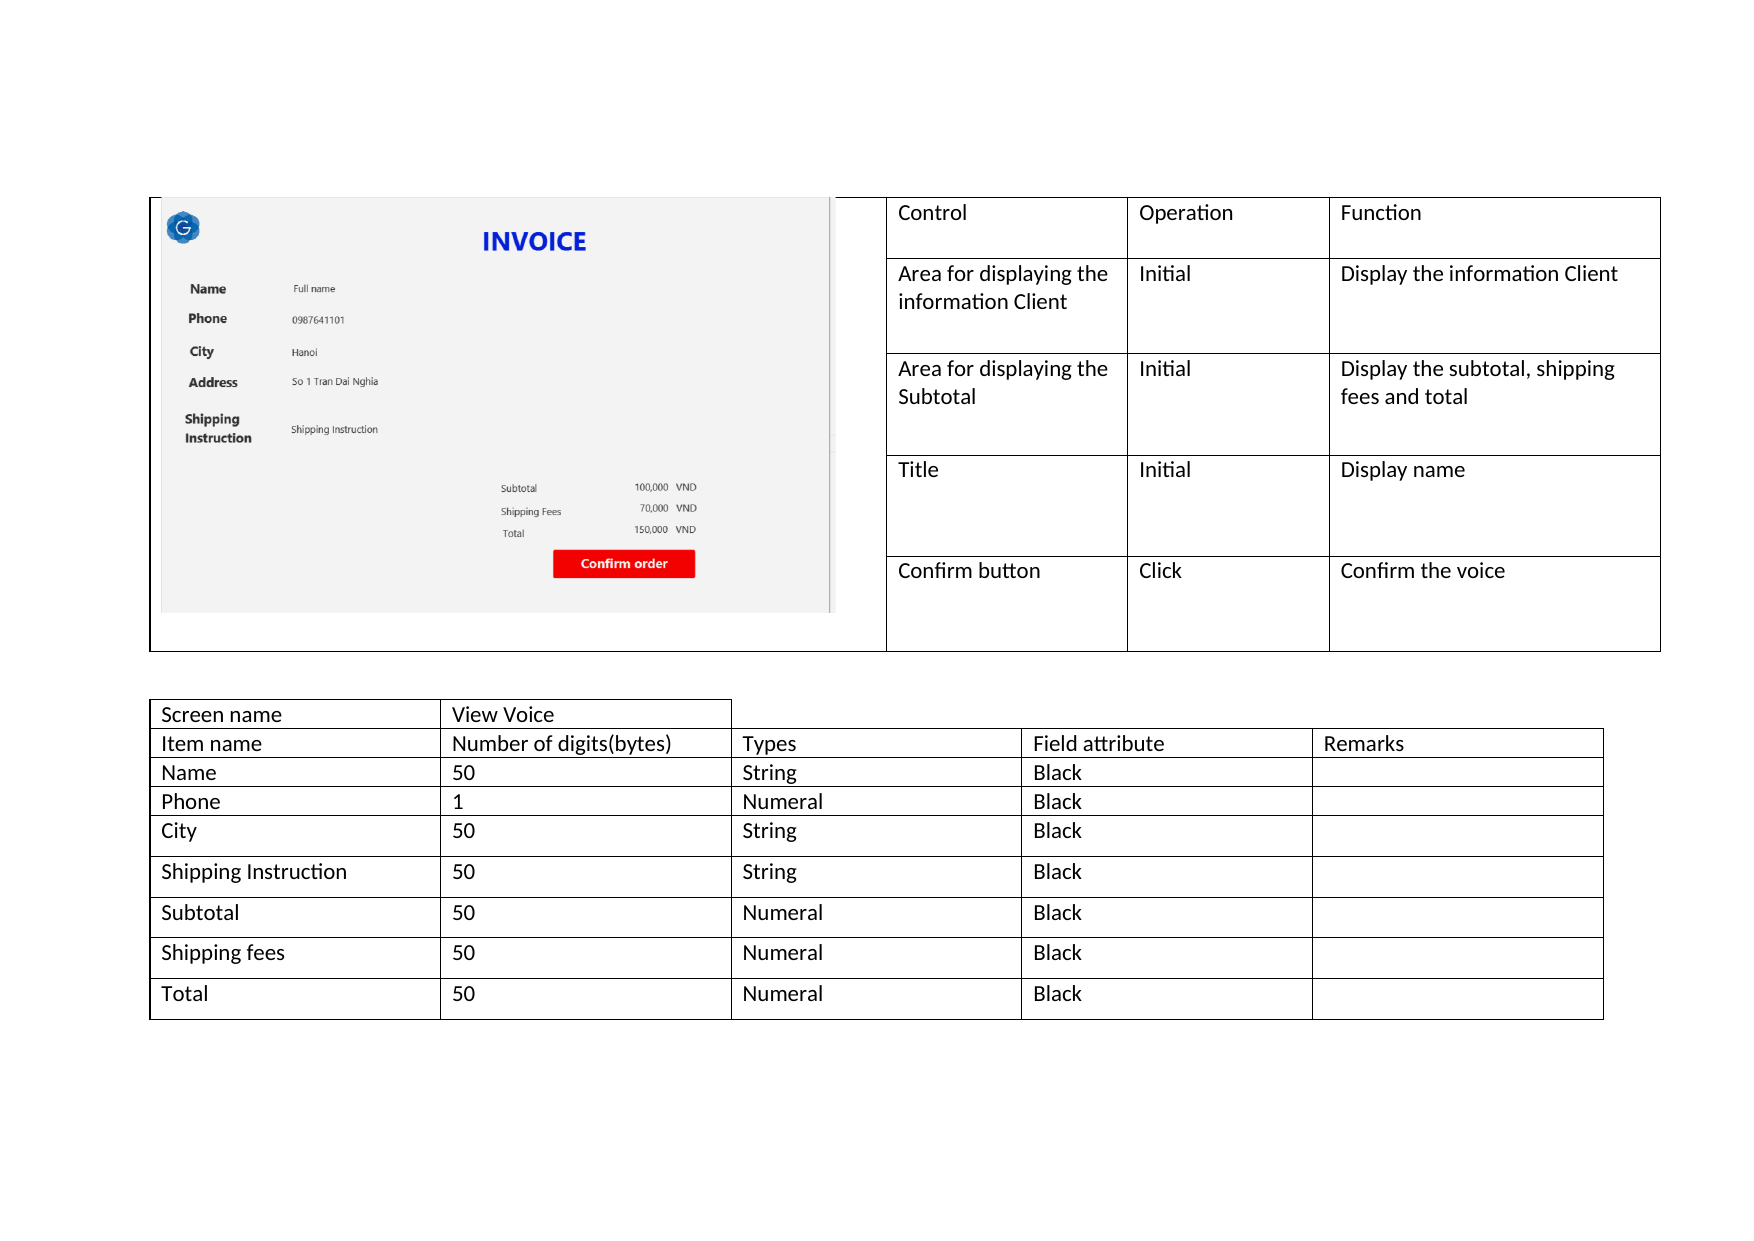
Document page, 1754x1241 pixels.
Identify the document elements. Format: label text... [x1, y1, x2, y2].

table_cell Display the subtotal, shipping fees and total [1330, 354, 1660, 454]
table_header Control [887, 198, 1127, 258]
table_cell Initial [1128, 354, 1329, 454]
table_header Function [1330, 198, 1660, 258]
table_cell Subtotal [151, 898, 440, 937]
table_cell Total [151, 979, 440, 1019]
table_cell [1313, 979, 1603, 1019]
table_cell String [732, 857, 1021, 897]
table_cell String [732, 758, 1021, 786]
table_cell Display name [1330, 456, 1660, 556]
table_cell Numeral [732, 938, 1021, 978]
table_cell Black [1022, 758, 1312, 786]
table_cell Black [1022, 857, 1312, 897]
table_cell Black [1022, 787, 1312, 815]
table_cell City [151, 816, 440, 856]
table_cell Area for displaying the Subtotal [887, 354, 1127, 454]
table_cell Types [732, 729, 1021, 757]
table_cell Area for displaying the information Client [887, 259, 1127, 353]
table_header Operation [1128, 198, 1329, 258]
table_cell Confirm the voice [1330, 557, 1660, 651]
table_cell Title [887, 456, 1127, 556]
table_cell Display the information Client [1330, 259, 1660, 353]
table_cell [1313, 758, 1603, 786]
table_cell Black [1022, 979, 1312, 1019]
table_cell Numeral [732, 979, 1021, 1019]
table_cell 50 [441, 938, 731, 978]
table_header Screen name [151, 700, 440, 728]
table_cell [1313, 938, 1603, 978]
table_cell 1 [441, 787, 731, 815]
table_header [1313, 699, 1603, 728]
table_cell Number of digits(bytes) [441, 729, 731, 757]
table_cell Confirm button [887, 557, 1127, 651]
table_header View Voice [441, 700, 731, 728]
table_cell 50 [441, 979, 731, 1019]
table_cell Shipping fees [151, 938, 440, 978]
table_cell Black [1022, 938, 1312, 978]
table_cell Black [1022, 816, 1312, 856]
table_header [1022, 699, 1312, 728]
table_cell Field attribute [1022, 729, 1312, 757]
table_cell Click [1128, 557, 1329, 651]
table_cell 50 [441, 816, 731, 856]
table_cell [1313, 787, 1603, 815]
table_cell [1313, 898, 1603, 937]
table_cell Black [1022, 898, 1312, 937]
table_cell [1313, 816, 1603, 856]
table_cell Initial [1128, 259, 1329, 353]
table_cell 50 [441, 758, 731, 786]
table_header [732, 699, 1022, 728]
table_cell Remarks [1313, 729, 1603, 757]
table_cell Item name [151, 729, 440, 757]
table_cell 50 [441, 898, 731, 937]
table_cell String [732, 816, 1021, 856]
table_cell 50 [441, 857, 731, 897]
table_cell Numeral [732, 898, 1021, 937]
table_cell Initial [1128, 456, 1329, 556]
table_cell Phone [151, 787, 440, 815]
table_cell Numeral [732, 787, 1021, 815]
table_cell [1313, 857, 1603, 897]
table_cell Shipping Instruction [151, 857, 440, 897]
table_header [151, 198, 886, 651]
table_cell Name [151, 758, 440, 786]
